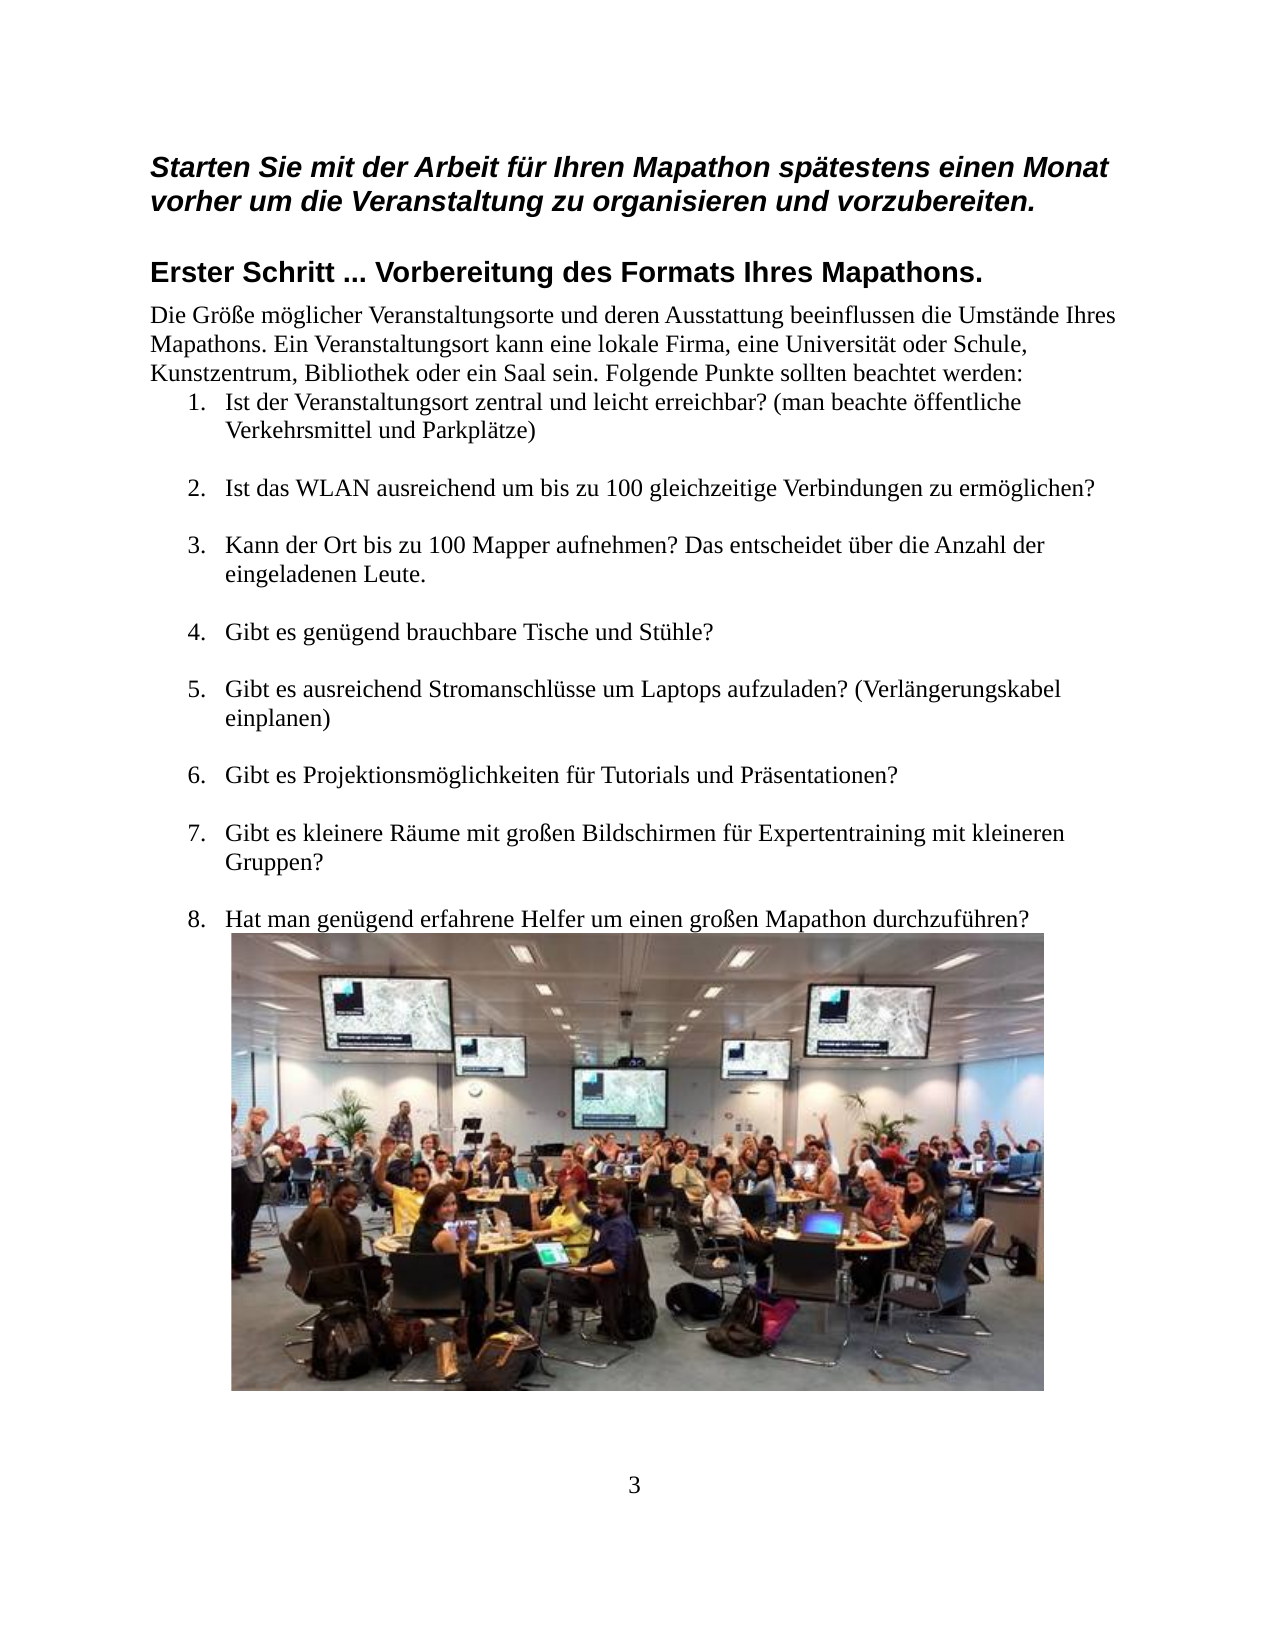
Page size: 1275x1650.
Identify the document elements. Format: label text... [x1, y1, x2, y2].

list Gibt es Projektionsmöglichkeiten für Tutorials und Präsentationen? [187, 761, 1125, 818]
text Die Größe möglicher Veranstaltungsorte und deren Ausstattung beeinflussen die Umstände Ihres Mapathons. Ein Veranstaltungsort kann eine lokale Firma, eine Universität oder Schule, Kunstzentrum, Bibliothek oder ein Saal sein. Folgende Punkte sollten beachtet werden: [150, 301, 1125, 387]
subtitle Erster Schritt ... Vorbereitung des Formats Ihres Mapathons. [150, 254, 1125, 288]
list Hat man genügend erfahrene Helfer um einen großen Mapathon durchzuführen? [187, 904, 1125, 933]
subtitle Starten Sie mit der Arbeit für Ihren Mapathon spätestens einen Monat vorher um die Veranstaltung zu organisieren und vorzubereiten. [150, 150, 1125, 217]
list Gibt es genügend brauchbare Tische und Stühle? [187, 617, 1125, 674]
list Ist der Veranstaltungsort zentral und leicht erreichbar? (man beachte öffentliche Verkehrsmittel und Parkplätze) [187, 387, 1125, 473]
picture [231, 933, 1044, 1391]
list Kann der Ort bis zu 100 Mapper aufnehmen? Das entscheidet über die Anzahl der eingeladenen Leute. [187, 531, 1125, 617]
list Ist das WLAN ausreichend um bis zu 100 gleichzeitige Verbindungen zu ermöglichen? [187, 473, 1125, 531]
list Gibt es ausreichend Stromanschlüsse um Laptops aufzuladen? (Verlängerungskabel einplanen) [187, 674, 1125, 761]
list Gibt es kleinere Räume mit großen Bildschirmen für Expertentraining mit kleineren Gruppen? [187, 818, 1125, 904]
